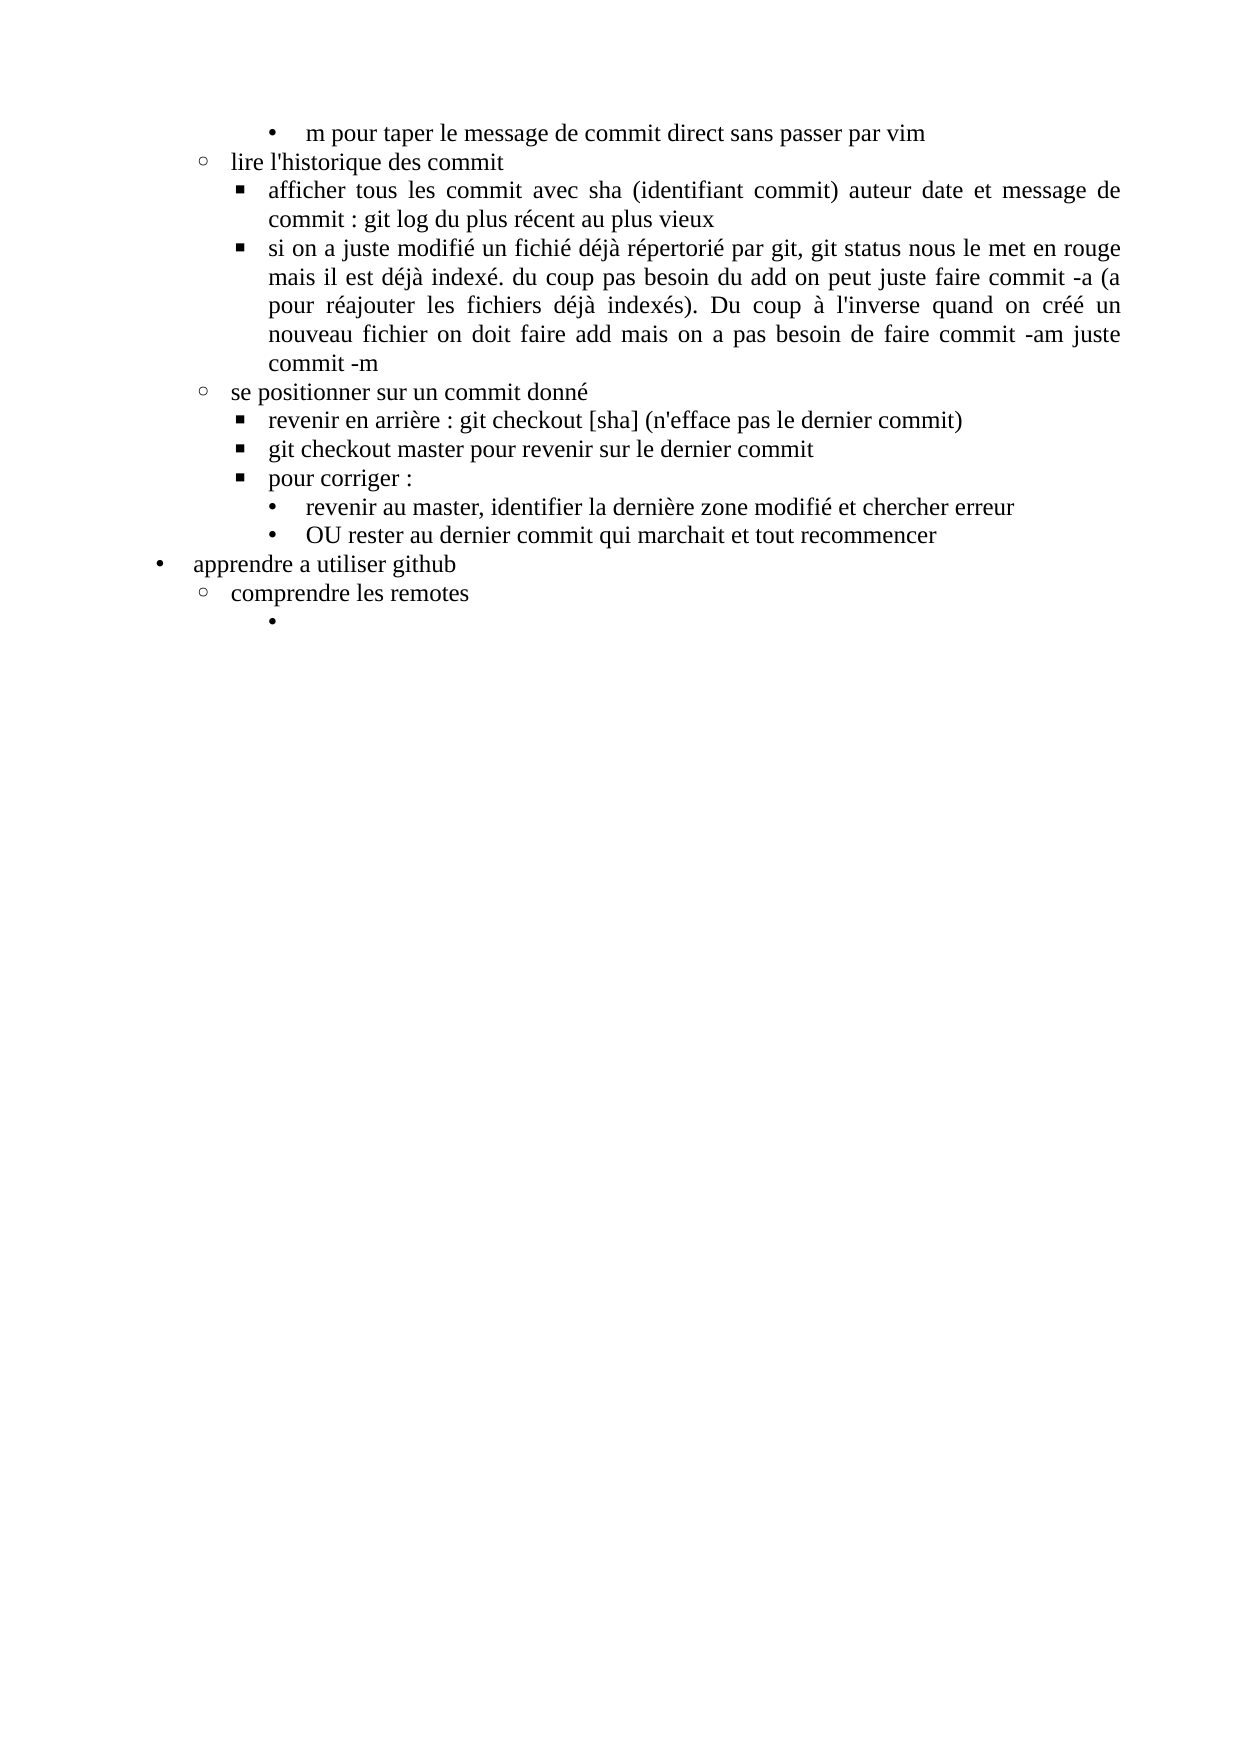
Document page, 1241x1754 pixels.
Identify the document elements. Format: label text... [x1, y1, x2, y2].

list se positionner sur un commit donné [193, 377, 1122, 406]
list m pour taper le message de commit direct sans passer par vim [268, 118, 1122, 147]
list apprendre a utiliser github [156, 549, 1122, 578]
list afficher tous les commit avec sha (identifiant commit) auteur date et message de commit : git log du plus récent au plus vieux [231, 176, 1122, 233]
list pour corriger : [231, 463, 1122, 492]
list revenir au master, identifier la dernière zone modifié et chercher erreur [268, 492, 1122, 521]
list comprendre les remotes [193, 578, 1122, 607]
list si on a juste modifié un fichié déjà répertorié par git, git status nous le met en rouge mais il est déjà indexé. du coup pas besoin du add on peut juste faire commit -a (a pour réajouter les fichiers déjà indexés). Du coup à l'inverse quand on créé un nouveau fichier on doit faire add mais on a pas besoin de faire commit -am juste commit -m [231, 233, 1122, 377]
list OU rester au dernier commit qui marchait et tout recommencer [268, 521, 1122, 549]
list lire l'historique des commit [193, 147, 1122, 176]
list git checkout master pour revenir sur le dernier commit [231, 434, 1122, 463]
list revenir en arrière : git checkout [sha] (n'efface pas le dernier commit) [231, 406, 1122, 434]
